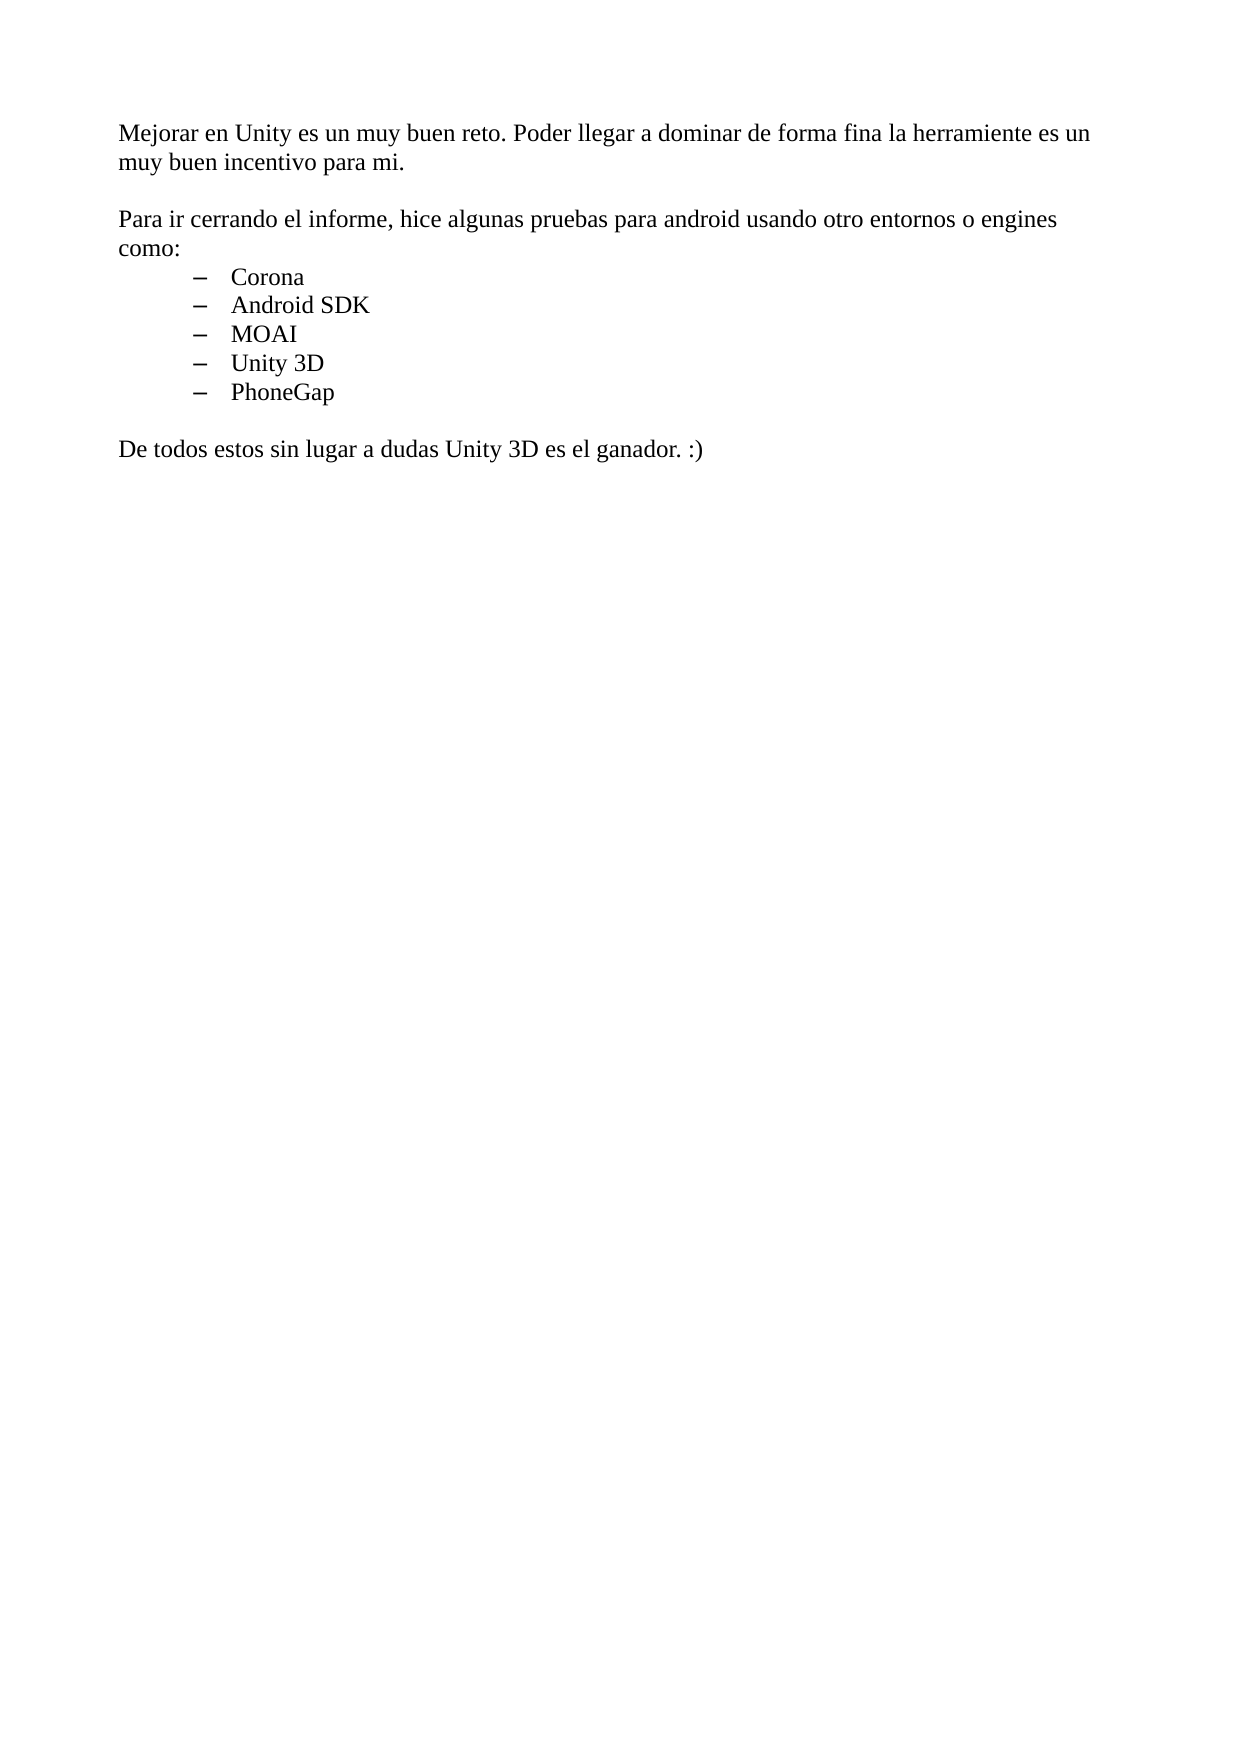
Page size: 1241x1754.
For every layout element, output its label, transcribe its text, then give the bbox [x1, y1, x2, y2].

list MOAI [193, 319, 1122, 348]
text Mejorar en Unity es un muy buen reto. Poder llegar a dominar de forma fina la herramiente es un muy buen incentivo para mi. [118, 118, 1122, 176]
list Corona [193, 262, 1122, 291]
list PhoneGap [193, 377, 1122, 406]
text De todos estos sin lugar a dudas Unity 3D es el ganador. :) [118, 434, 1122, 463]
text Para ir cerrando el informe, hice algunas pruebas para android usando otro entornos o engines como: [118, 204, 1122, 262]
list Android SDK [193, 291, 1122, 319]
list Unity 3D [193, 348, 1122, 377]
